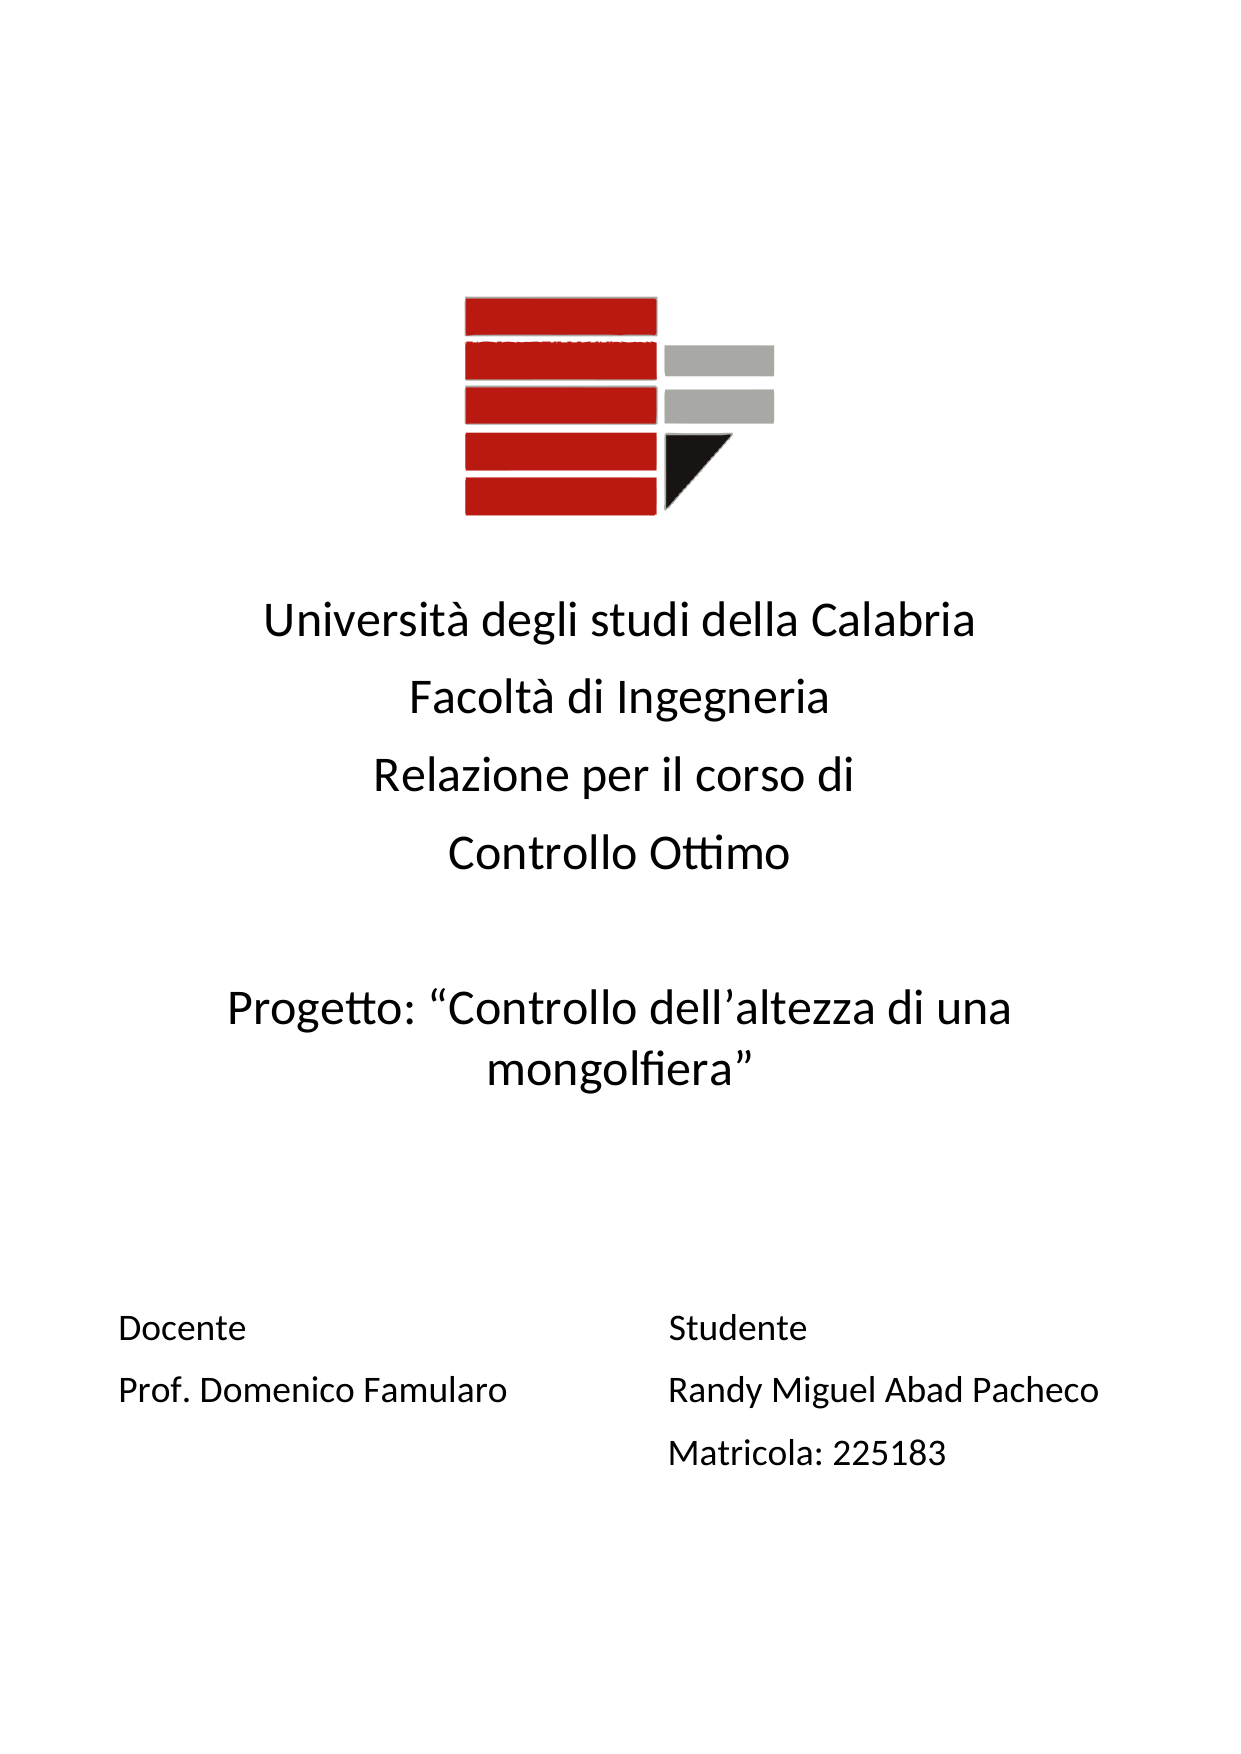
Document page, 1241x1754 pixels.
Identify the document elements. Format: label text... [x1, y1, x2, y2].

text Controllo Ottimo [118, 821, 1122, 882]
text Matricola: 225183 [118, 1428, 1122, 1474]
text Docente Studente [118, 1303, 1122, 1349]
text Prof. Domenico Famularo Randy Miguel Abad Pacheco [118, 1366, 1122, 1412]
text Progetto: “Controllo dell’altezza di una mongolfiera” [118, 976, 1122, 1098]
text Università degli studi della Calabria [118, 587, 1122, 648]
text Relazione per il corso di [118, 743, 1122, 804]
text Facoltà di Ingegneria [118, 665, 1122, 726]
